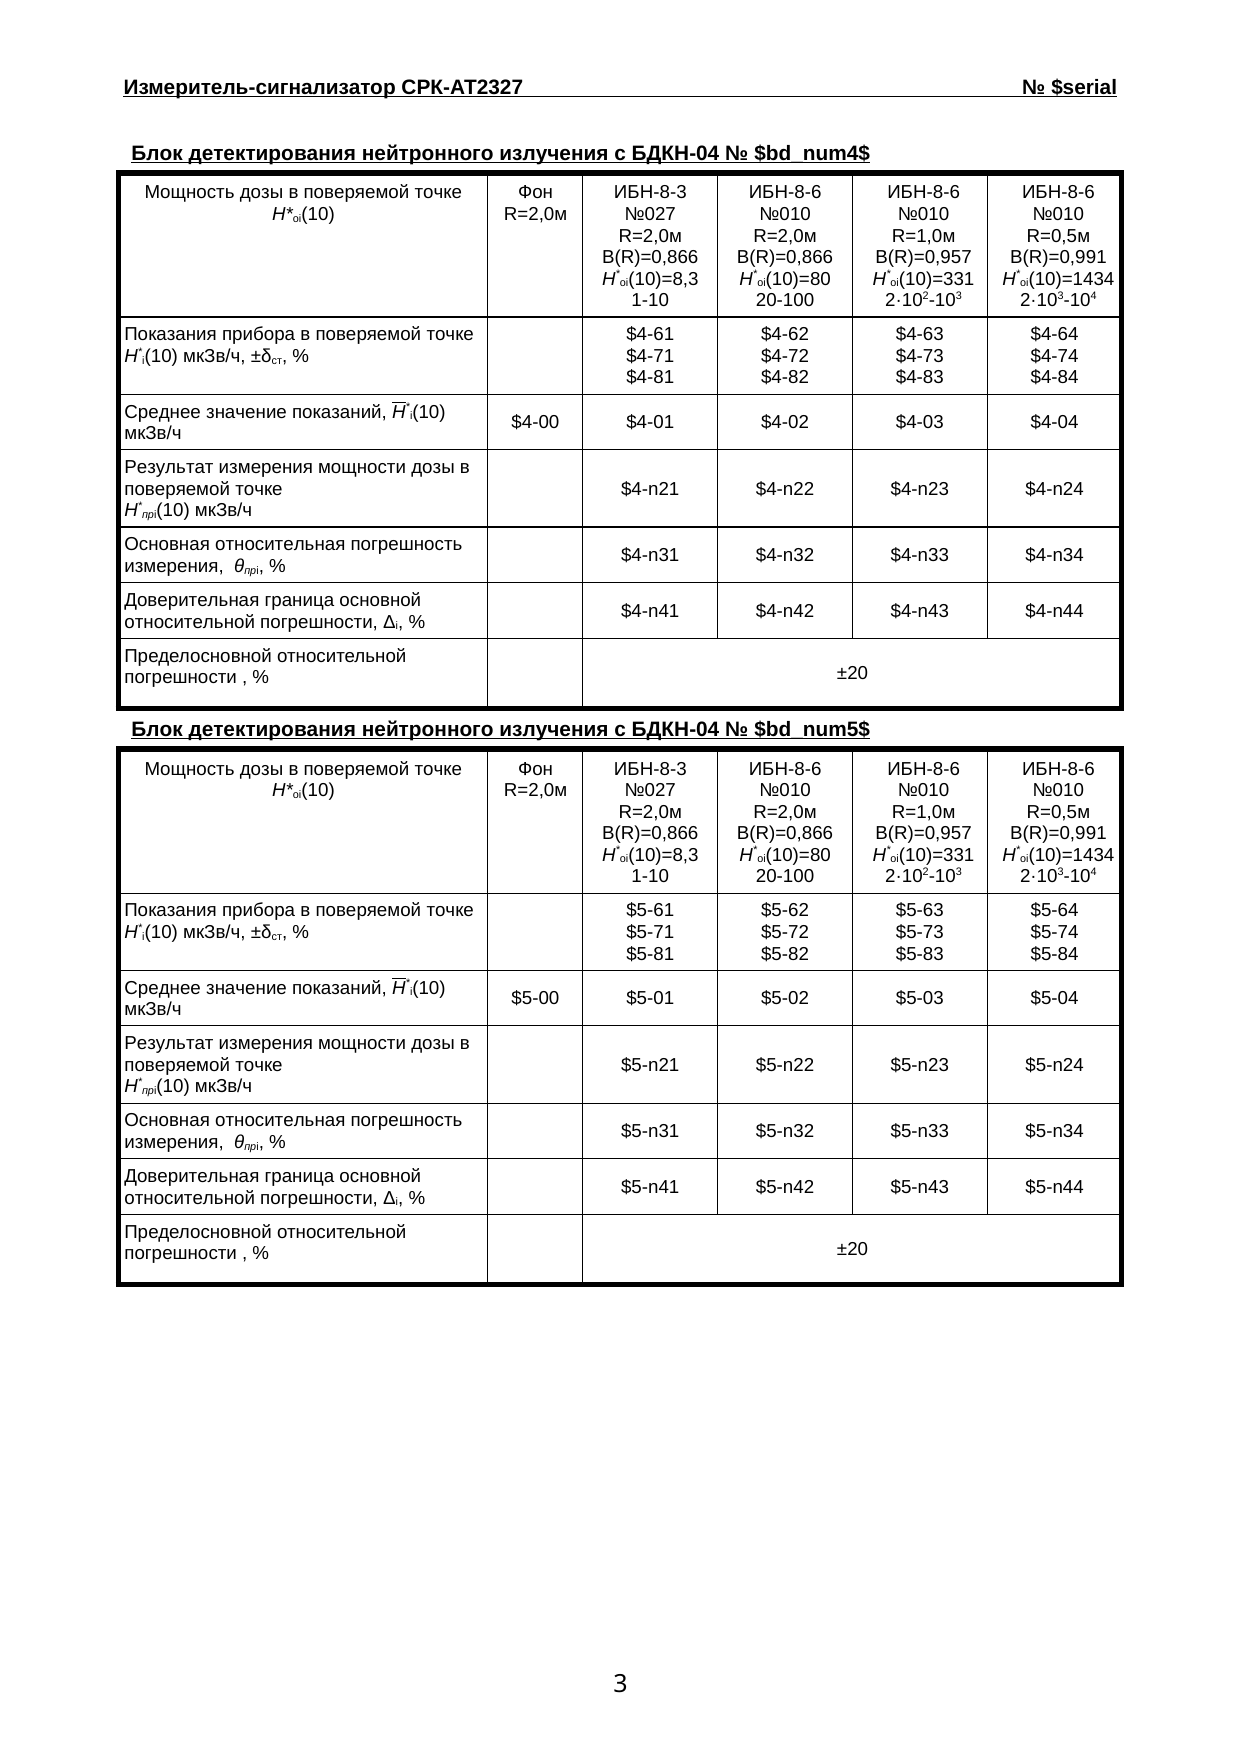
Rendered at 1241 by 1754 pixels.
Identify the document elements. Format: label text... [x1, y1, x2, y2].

table_cell ±20 [583, 639, 1119, 706]
table_cell $5-01 [583, 971, 717, 1025]
table_cell ИБН-8-6 №010 R=2,0м B(R)=0,866 H*oi(10)=80 20-100 [718, 752, 852, 892]
table_cell Результат измерения мощности дозы в поверяемой точке H*прi(10) мкЗв/ч [121, 1026, 487, 1102]
table_cell Основная относительная погрешность измерения, θпрi, % [121, 528, 487, 582]
table_cell Мощность дозы в поверяемой точке H*oi(10) [121, 752, 487, 892]
table_cell Показания прибора в поверяемой точке H*i(10) мкЗв/ч, ±δст, % [121, 894, 487, 970]
table_cell $5-n43 [853, 1159, 987, 1214]
table_cell ИБН-8-3 №027 R=2,0м B(R)=0,866 H*oi(10)=8,3 1-10 [583, 176, 717, 316]
table_cell [488, 583, 582, 638]
table_cell $4-61 $4-71 $4-81 [583, 318, 717, 394]
table_cell ИБН-8-3 №027 R=2,0м B(R)=0,866 H*oi(10)=8,3 1-10 [583, 752, 717, 892]
table_cell $5-04 [988, 971, 1119, 1025]
table_cell Доверительная граница основной относительной погрешности, Δi, % [121, 583, 487, 638]
table_cell $5-63 $5-73 $5-83 [853, 894, 987, 970]
table_cell $5-n31 [583, 1104, 717, 1158]
table_cell $5-n33 [853, 1104, 987, 1158]
table_cell $5-00 [488, 971, 582, 1025]
table_cell [488, 318, 582, 394]
table_cell $5-n42 [718, 1159, 852, 1214]
table_cell $4-n32 [718, 528, 852, 582]
table_cell $5-n21 [583, 1026, 717, 1102]
table_cell $5-61 $5-71 $5-81 [583, 894, 717, 970]
table_cell $4-n41 [583, 583, 717, 638]
table_cell Пределосновной относительной погрешности , % [121, 1215, 487, 1282]
table_cell Среднее значение показаний, H*i(10) мкЗв/ч [121, 395, 487, 449]
table_cell Показания прибора в поверяемой точке H*i(10) мкЗв/ч, ±δст, % [121, 318, 487, 394]
table_cell Основная относительная погрешность измерения, θпрi, % [121, 1104, 487, 1158]
table_cell $4-63 $4-73 $4-83 [853, 318, 987, 394]
table_cell $5-n23 [853, 1026, 987, 1102]
table_cell $5-n24 [988, 1026, 1119, 1102]
table_cell $5-n32 [718, 1104, 852, 1158]
table_cell [488, 639, 582, 706]
table_cell $4-62 $4-72 $4-82 [718, 318, 852, 394]
table_cell ИБН-8-6 №010 R=1,0м B(R)=0,957 H*oi(10)=331 2·102-103 [853, 752, 987, 892]
table_cell [488, 1026, 582, 1102]
table_cell $5-03 [853, 971, 987, 1025]
table_cell $4-04 [988, 395, 1119, 449]
table_cell $4-n43 [853, 583, 987, 638]
table_cell $5-n22 [718, 1026, 852, 1102]
table_cell [488, 450, 582, 526]
table_cell [488, 1104, 582, 1158]
table_cell Пределосновной относительной погрешности , % [121, 639, 487, 706]
table_cell $4-n23 [853, 450, 987, 526]
table_cell ИБН-8-6 №010 R=1,0м B(R)=0,957 H*oi(10)=331 2·102-103 [853, 176, 987, 316]
table_cell $4-03 [853, 395, 987, 449]
table_cell Доверительная граница основной относительной погрешности, Δi, % [121, 1159, 487, 1214]
table_cell $4-00 [488, 395, 582, 449]
table_cell $4-02 [718, 395, 852, 449]
table_cell Мощность дозы в поверяемой точке H*oi(10) [121, 176, 487, 316]
table_header Блок детектирования нейтронного излучения с БДКН-04 № $bd_num5$ [118, 711, 1122, 746]
table_cell $5-n41 [583, 1159, 717, 1214]
table_cell $4-n21 [583, 450, 717, 526]
table_cell $4-01 [583, 395, 717, 449]
table_cell ±20 [583, 1215, 1119, 1282]
table_cell Фон R=2,0м [488, 752, 582, 892]
table_cell ИБН-8-6 №010 R=0,5м B(R)=0,991 H*oi(10)=1434 2·103-104 [988, 752, 1119, 892]
table_cell ИБН-8-6 №010 R=2,0м B(R)=0,866 H*oi(10)=80 20-100 [718, 176, 852, 316]
table_cell $5-62 $5-72 $5-82 [718, 894, 852, 970]
table_cell $4-n31 [583, 528, 717, 582]
table_header Блок детектирования нейтронного излучения с БДКН-04 № $bd_num4$ [118, 135, 1122, 170]
table_cell [488, 528, 582, 582]
table_cell $5-64 $5-74 $5-84 [988, 894, 1119, 970]
table_cell $4-n22 [718, 450, 852, 526]
table_cell $4-n33 [853, 528, 987, 582]
table_cell $5-02 [718, 971, 852, 1025]
table_cell Фон R=2,0м [488, 176, 582, 316]
table_cell Результат измерения мощности дозы в поверяемой точке H*прi(10) мкЗв/ч [121, 450, 487, 526]
table_cell $4-64 $4-74 $4-84 [988, 318, 1119, 394]
table_cell [488, 894, 582, 970]
table_cell $4-n24 [988, 450, 1119, 526]
table_cell $4-n34 [988, 528, 1119, 582]
table_cell $5-n44 [988, 1159, 1119, 1214]
table_cell $4-n42 [718, 583, 852, 638]
table_cell ИБН-8-6 №010 R=0,5м B(R)=0,991 H*oi(10)=1434 2·103-104 [988, 176, 1119, 316]
table_cell $4-n44 [988, 583, 1119, 638]
table_cell [488, 1215, 582, 1282]
table_cell Среднее значение показаний, H*i(10) мкЗв/ч [121, 971, 487, 1025]
table_cell [488, 1159, 582, 1214]
table_cell $5-n34 [988, 1104, 1119, 1158]
